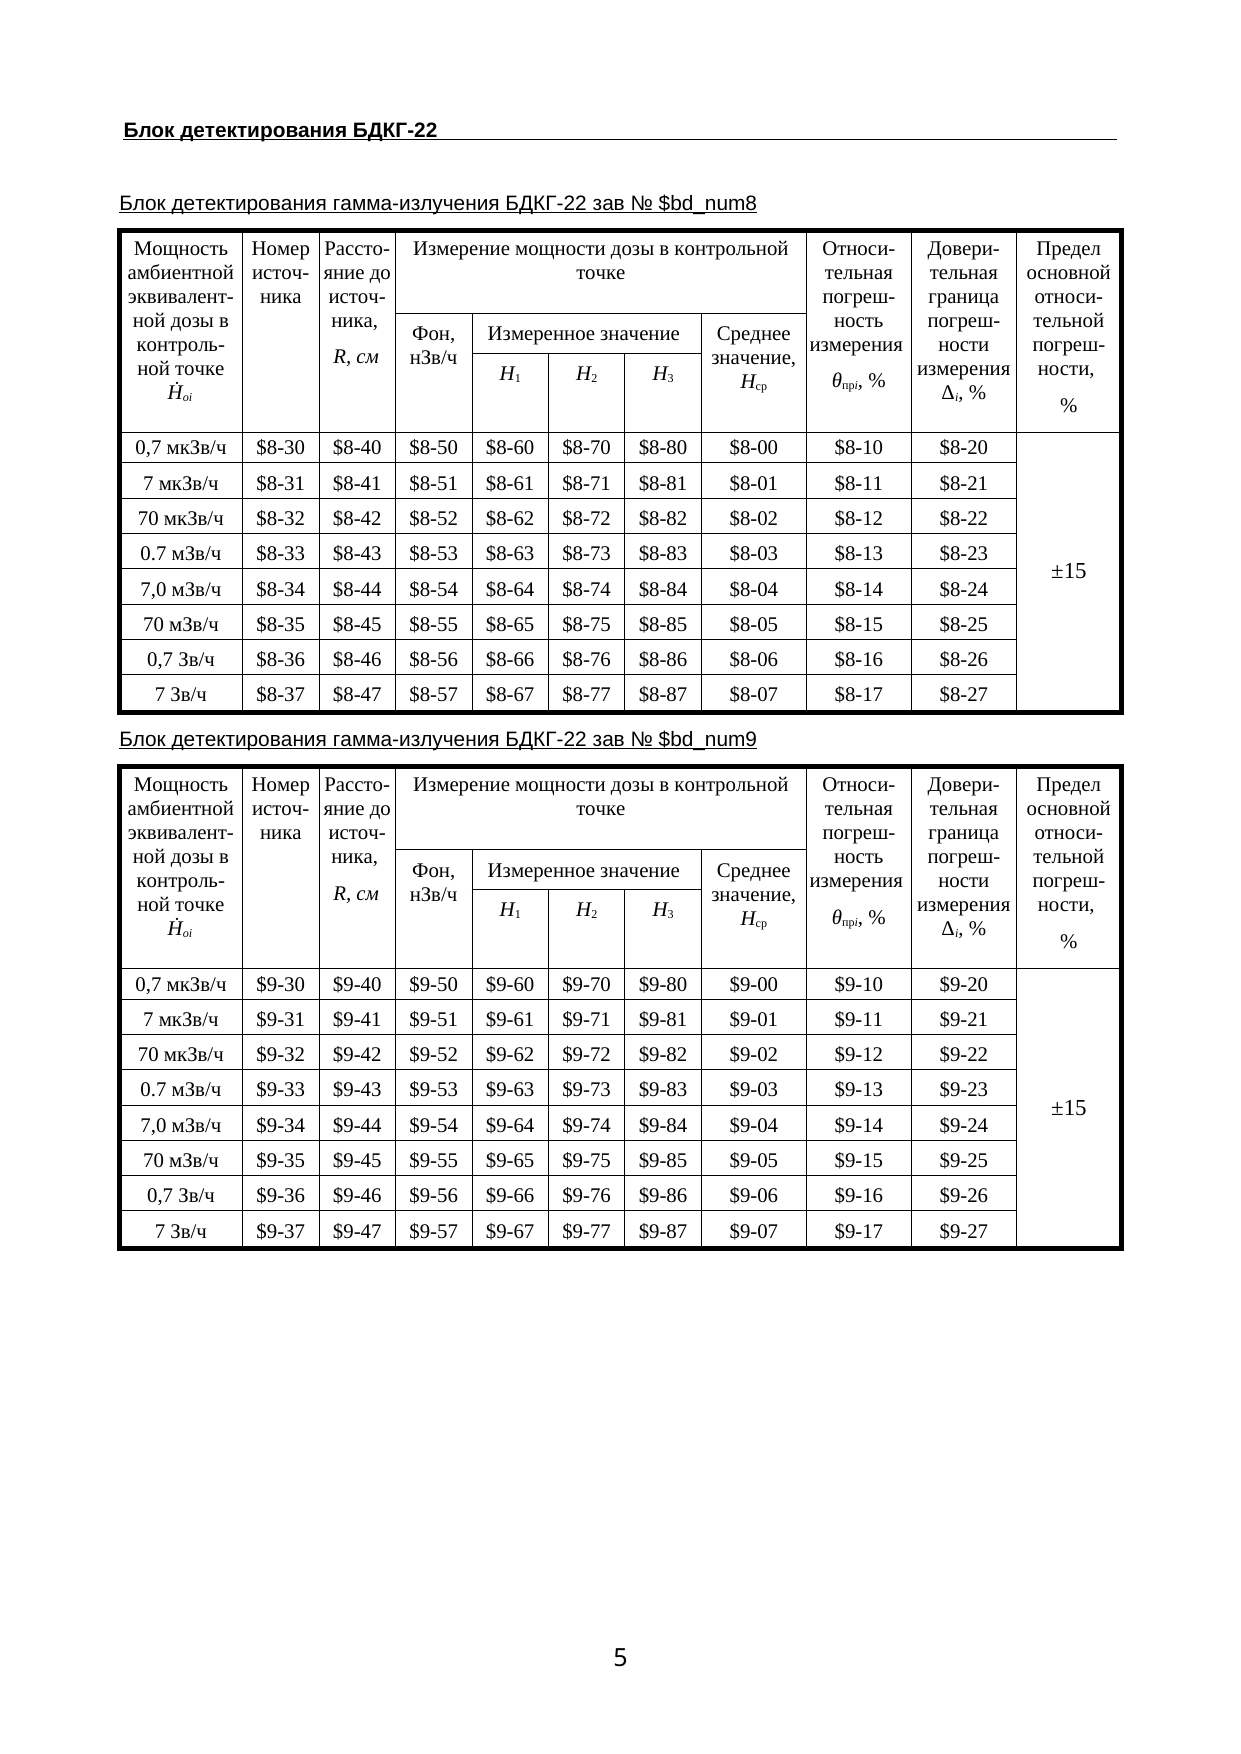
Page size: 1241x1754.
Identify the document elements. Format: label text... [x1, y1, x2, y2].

table_cell H2 [549, 354, 624, 432]
table_cell Измеренное значение [473, 850, 701, 889]
table_cell H3 [625, 890, 701, 968]
table_cell $9-82 [625, 1035, 701, 1069]
table_cell $8-24 [912, 569, 1016, 603]
table_cell $9-42 [320, 1035, 395, 1069]
table_cell $8-50 [396, 433, 472, 462]
table_cell $8-25 [912, 605, 1016, 639]
table_cell $9-06 [702, 1176, 806, 1210]
table_cell $9-63 [473, 1070, 548, 1104]
table_cell $9-65 [473, 1141, 548, 1175]
table_cell 70 мкЗв/ч [122, 499, 242, 533]
table_cell $8-47 [320, 675, 395, 709]
table_cell H1 [473, 890, 548, 968]
table_cell $8-73 [549, 534, 624, 568]
table_cell $8-67 [473, 675, 548, 709]
table_cell $8-40 [320, 433, 395, 462]
table_cell Среднее значение, Hср [702, 314, 806, 432]
table_cell 0,7 Зв/ч [122, 1176, 242, 1210]
table_cell $9-34 [243, 1106, 319, 1140]
table_cell $8-82 [625, 499, 701, 533]
table_cell 7 мкЗв/ч [122, 463, 242, 498]
table_cell 7 мкЗв/ч [122, 1000, 242, 1034]
table_cell $8-13 [807, 534, 911, 568]
table_cell $9-04 [702, 1106, 806, 1140]
table_cell $8-70 [549, 433, 624, 462]
table_cell $8-23 [912, 534, 1016, 568]
table_cell $8-02 [702, 499, 806, 533]
table_cell $9-55 [396, 1141, 472, 1175]
table_cell $8-33 [243, 534, 319, 568]
table_cell $9-85 [625, 1141, 701, 1175]
table_cell $9-16 [807, 1176, 911, 1210]
table_cell $9-72 [549, 1035, 624, 1069]
table_cell $9-41 [320, 1000, 395, 1034]
table_cell Довери-тельная граница погреш-ности измерения Δi, % [912, 769, 1016, 968]
table_cell 0.7 мЗв/ч [122, 1070, 242, 1104]
table_cell 0,7 мкЗв/ч [122, 433, 242, 462]
table_cell $9-51 [396, 1000, 472, 1034]
table_cell Фон, нЗв/ч [396, 314, 472, 432]
table_cell $8-17 [807, 675, 911, 709]
table_cell $8-14 [807, 569, 911, 603]
table_cell $8-41 [320, 463, 395, 498]
table_cell $9-35 [243, 1141, 319, 1175]
table_cell H1 [473, 354, 548, 432]
table_cell $8-84 [625, 569, 701, 603]
table_cell $9-23 [912, 1070, 1016, 1104]
table_cell $9-05 [702, 1141, 806, 1175]
table_cell $9-80 [625, 969, 701, 998]
table_cell $9-57 [396, 1211, 472, 1246]
table_cell Фон, нЗв/ч [396, 850, 472, 968]
table_cell $8-42 [320, 499, 395, 533]
table_cell Среднее значение, Hср [702, 850, 806, 968]
table_cell $8-87 [625, 675, 701, 709]
table_cell $8-21 [912, 463, 1016, 498]
table_cell $8-20 [912, 433, 1016, 462]
table_cell $8-27 [912, 675, 1016, 709]
table_cell $9-30 [243, 969, 319, 998]
table_cell $9-03 [702, 1070, 806, 1104]
table_cell $8-77 [549, 675, 624, 709]
table_cell $9-64 [473, 1106, 548, 1140]
table_cell 70 мкЗв/ч [122, 1035, 242, 1069]
table_cell ±15 [1017, 969, 1119, 1246]
table_cell 7 Зв/ч [122, 1211, 242, 1246]
table_cell $8-53 [396, 534, 472, 568]
table_cell $9-14 [807, 1106, 911, 1140]
table_cell $9-62 [473, 1035, 548, 1069]
table_cell $8-85 [625, 605, 701, 639]
table_cell 7,0 мЗв/ч [122, 1106, 242, 1140]
table_cell $8-51 [396, 463, 472, 498]
table_cell $9-12 [807, 1035, 911, 1069]
table_cell $9-61 [473, 1000, 548, 1034]
table_cell Довери-тельная граница погреш-ности измерения Δi, % [912, 233, 1016, 432]
table_cell $9-83 [625, 1070, 701, 1104]
table_cell $8-72 [549, 499, 624, 533]
table_cell $8-86 [625, 640, 701, 674]
table_cell $8-81 [625, 463, 701, 498]
table_cell 0,7 Зв/ч [122, 640, 242, 674]
table_cell $9-67 [473, 1211, 548, 1246]
table_cell $9-76 [549, 1176, 624, 1210]
table_cell $8-01 [702, 463, 806, 498]
table_cell $9-45 [320, 1141, 395, 1175]
table_cell $8-63 [473, 534, 548, 568]
table_cell $9-50 [396, 969, 472, 998]
table_cell $8-11 [807, 463, 911, 498]
table_cell Номер источ-ника [243, 233, 319, 432]
table_cell 7 Зв/ч [122, 675, 242, 709]
table_cell $9-66 [473, 1176, 548, 1210]
table_cell $9-44 [320, 1106, 395, 1140]
table_cell $8-75 [549, 605, 624, 639]
table_cell $8-44 [320, 569, 395, 603]
table_cell $8-54 [396, 569, 472, 603]
table_cell $8-31 [243, 463, 319, 498]
table_cell ±15 [1017, 433, 1119, 709]
table_cell $9-71 [549, 1000, 624, 1034]
table_cell $9-70 [549, 969, 624, 998]
table_cell $9-00 [702, 969, 806, 998]
table_cell Мощность амбиентной эквивалент-ной дозы в контроль-ной точке Ḣoi [122, 769, 242, 968]
table_cell Рассто-яние до источ-ника, R, см [320, 233, 395, 432]
table_cell $9-17 [807, 1211, 911, 1246]
table_cell $9-22 [912, 1035, 1016, 1069]
table_cell $8-30 [243, 433, 319, 462]
table_cell Измеренное значение [473, 314, 701, 353]
table_cell $8-03 [702, 534, 806, 568]
table_header Блок детектирования гамма-излучения БДКГ-22 зав № $bd_num8 [119, 179, 1121, 227]
table_cell $8-22 [912, 499, 1016, 533]
table_cell $8-62 [473, 499, 548, 533]
table_cell $9-86 [625, 1176, 701, 1210]
table_cell $9-25 [912, 1141, 1016, 1175]
table_cell H2 [549, 890, 624, 968]
table_cell H3 [625, 354, 701, 432]
table_cell $8-34 [243, 569, 319, 603]
table_cell Предел основной относи-тельной погреш-ности, % [1017, 769, 1119, 968]
table_cell Относи-тельная погреш-ность измерения θпрi, % [807, 233, 911, 432]
table_cell $9-11 [807, 1000, 911, 1034]
table_cell 7,0 мЗв/ч [122, 569, 242, 603]
table_cell $8-32 [243, 499, 319, 533]
table_cell $8-15 [807, 605, 911, 639]
table_cell $9-87 [625, 1211, 701, 1246]
table_cell Измерение мощности дозы в контрольной точке [396, 769, 806, 849]
table_cell Предел основной относи-тельной погреш-ности, % [1017, 233, 1119, 432]
table_cell $9-46 [320, 1176, 395, 1210]
table_cell $9-31 [243, 1000, 319, 1034]
table_cell $8-12 [807, 499, 911, 533]
table_cell $8-52 [396, 499, 472, 533]
table_cell $8-16 [807, 640, 911, 674]
table_cell $8-61 [473, 463, 548, 498]
table_cell $9-40 [320, 969, 395, 998]
table_cell $8-71 [549, 463, 624, 498]
table_cell $8-80 [625, 433, 701, 462]
table_cell $9-13 [807, 1070, 911, 1104]
table_cell $8-76 [549, 640, 624, 674]
table_cell $8-60 [473, 433, 548, 462]
table_cell $8-56 [396, 640, 472, 674]
table_cell $9-24 [912, 1106, 1016, 1140]
table_cell $8-57 [396, 675, 472, 709]
table_cell $9-73 [549, 1070, 624, 1104]
table_cell $8-66 [473, 640, 548, 674]
table_cell 70 мЗв/ч [122, 1141, 242, 1175]
table_cell $9-01 [702, 1000, 806, 1034]
table_cell $9-21 [912, 1000, 1016, 1034]
table_cell $9-36 [243, 1176, 319, 1210]
table_cell Измерение мощности дозы в контрольной точке [396, 233, 806, 313]
table_cell $8-10 [807, 433, 911, 462]
table_cell $8-64 [473, 569, 548, 603]
table_cell $9-15 [807, 1141, 911, 1175]
table_cell Рассто-яние до источ-ника, R, см [320, 769, 395, 968]
table_cell $9-54 [396, 1106, 472, 1140]
table_cell $8-36 [243, 640, 319, 674]
table_cell $9-27 [912, 1211, 1016, 1246]
table_cell $9-52 [396, 1035, 472, 1069]
table_cell $8-07 [702, 675, 806, 709]
table_cell $9-56 [396, 1176, 472, 1210]
table_cell $8-04 [702, 569, 806, 603]
table_cell $8-43 [320, 534, 395, 568]
table_cell $9-74 [549, 1106, 624, 1140]
table_cell $8-26 [912, 640, 1016, 674]
table_cell $9-77 [549, 1211, 624, 1246]
table_cell $9-47 [320, 1211, 395, 1246]
table_cell $9-84 [625, 1106, 701, 1140]
table_cell $9-37 [243, 1211, 319, 1246]
table_cell $9-26 [912, 1176, 1016, 1210]
table_cell 0,7 мкЗв/ч [122, 969, 242, 998]
table_cell $9-43 [320, 1070, 395, 1104]
table_cell 70 мЗв/ч [122, 605, 242, 639]
table_cell $9-53 [396, 1070, 472, 1104]
table_cell $8-83 [625, 534, 701, 568]
table_cell Мощность амбиентной эквивалент-ной дозы в контроль-ной точке Ḣoi [122, 233, 242, 432]
table_cell $9-32 [243, 1035, 319, 1069]
table_cell $8-46 [320, 640, 395, 674]
table_cell $9-07 [702, 1211, 806, 1246]
table_header Блок детектирования гамма-излучения БДКГ-22 зав № $bd_num9 [119, 715, 1121, 764]
table_cell $8-65 [473, 605, 548, 639]
table_cell $8-74 [549, 569, 624, 603]
table_cell $9-02 [702, 1035, 806, 1069]
table_cell $9-60 [473, 969, 548, 998]
table_cell $9-75 [549, 1141, 624, 1175]
table_cell $8-35 [243, 605, 319, 639]
table_cell 0.7 мЗв/ч [122, 534, 242, 568]
table_cell $8-55 [396, 605, 472, 639]
table_cell $9-10 [807, 969, 911, 998]
table_cell Номер источ-ника [243, 769, 319, 968]
table_cell $9-20 [912, 969, 1016, 998]
table_cell $8-45 [320, 605, 395, 639]
table_cell $9-33 [243, 1070, 319, 1104]
table_cell $8-37 [243, 675, 319, 709]
table_cell $9-81 [625, 1000, 701, 1034]
table_cell $8-05 [702, 605, 806, 639]
table_cell Относи-тельная погреш-ность измерения θпрi, % [807, 769, 911, 968]
table_cell $8-06 [702, 640, 806, 674]
table_cell $8-00 [702, 433, 806, 462]
